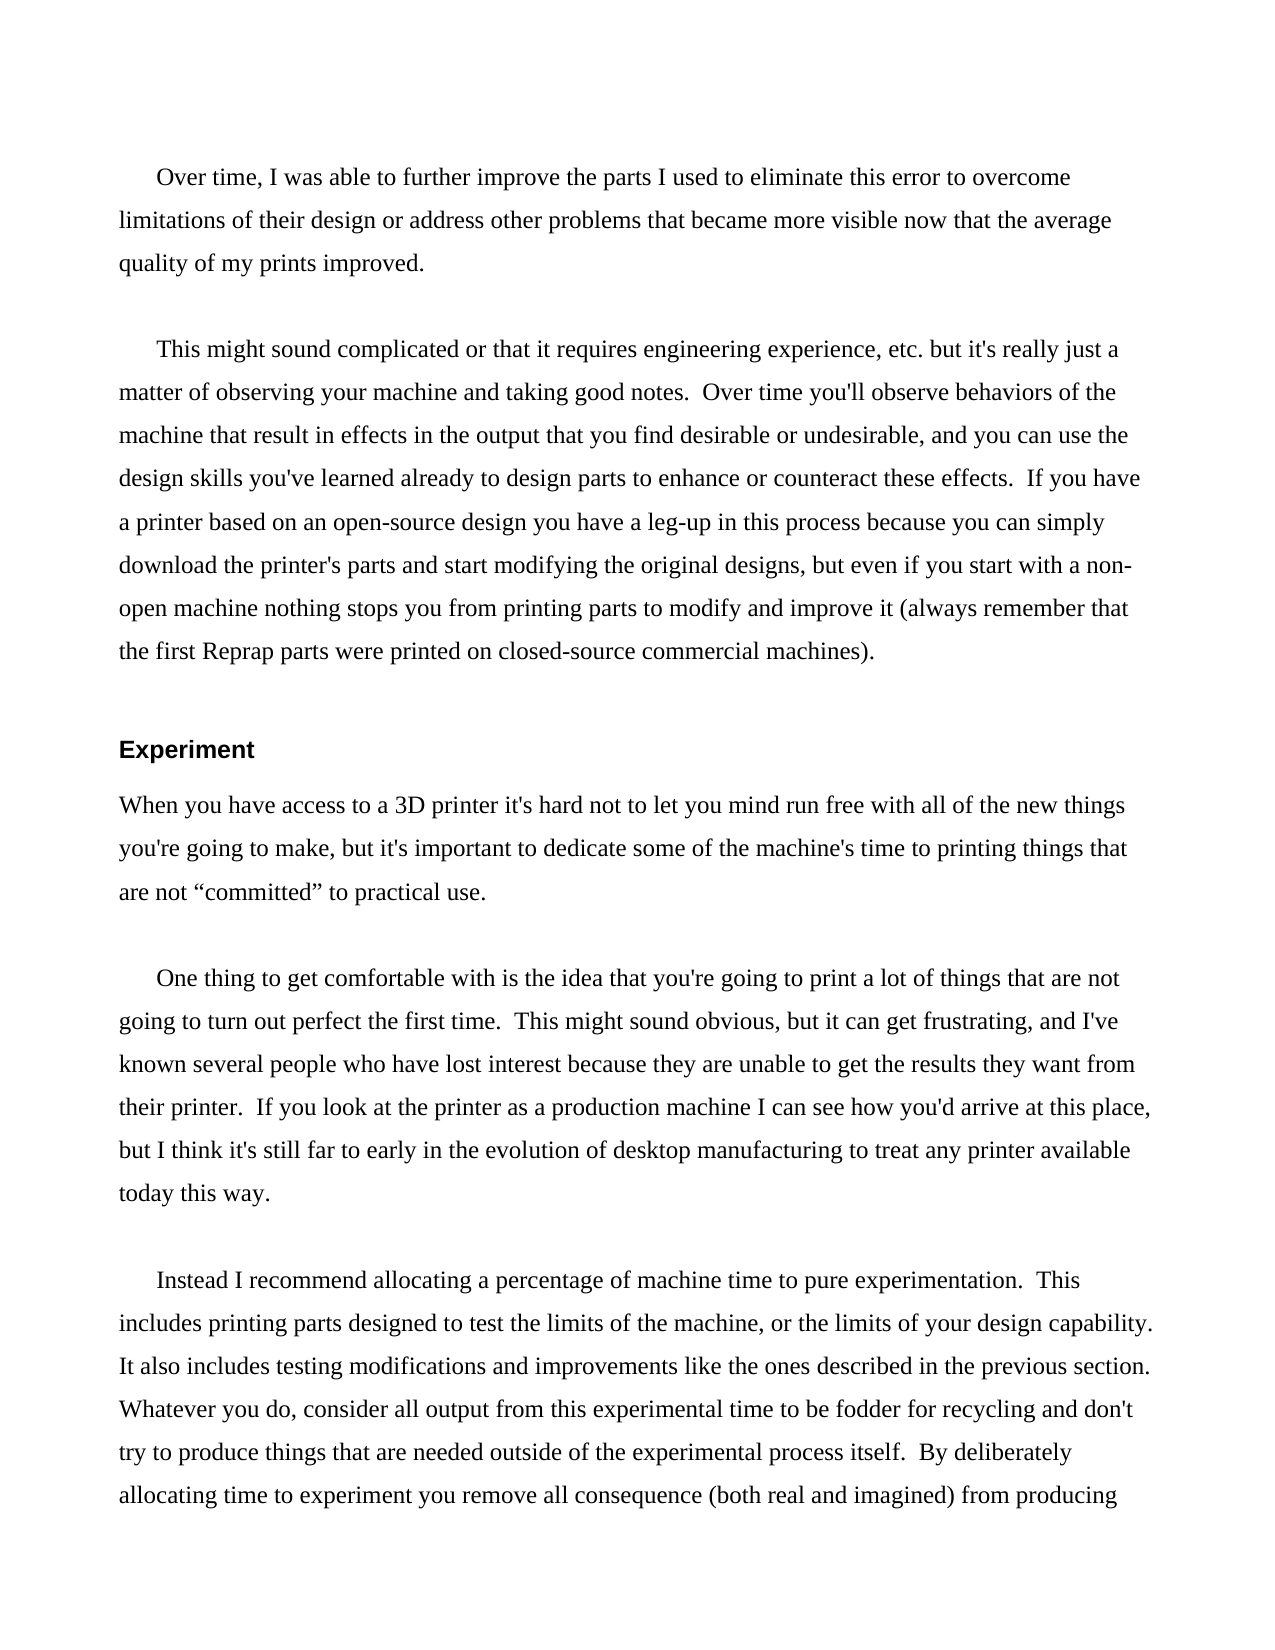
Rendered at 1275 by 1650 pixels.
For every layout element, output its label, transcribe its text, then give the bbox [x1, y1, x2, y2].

text This might sound complicated or that it requires engineering experience, etc. but it's really just a matter of observing your machine and taking good notes. Over time you'll observe behaviors of the machine that result in effects in the output that you find desirable or undesirable, and you can use the design skills you've learned already to design parts to enhance or counteract these effects. If you have a printer based on an open-source design you have a leg-up in this process because you can simply download the printer's parts and start modifying the original designs, but even if you start with a non-open machine nothing stops you from printing parts to modify and improve it (always remember that the first Reprap parts were printed on closed-source commercial machines). [118, 334, 1156, 665]
text When you have access to a 3D printer it's hard not to let you mind run free with all of the new things you're going to make, but it's important to dedicate some of the machine's time to printing things that are not “committed” to practical use. [118, 790, 1156, 905]
text Instead I recommend allocating a percentage of machine time to pure experimentation. This includes printing parts designed to test the limits of the machine, or the limits of your design capability. It also includes testing modifications and improvements like the ones described in the previous section. Whatever you do, consider all output from this experimental time to be fodder for recycling and don't try to produce things that are needed outside of the experimental process itself. By deliberately allocating time to experiment you remove all consequence (both real and imagined) from producing [118, 1265, 1156, 1509]
text Experiment [118, 735, 1156, 763]
text One thing to get comfortable with is the idea that you're going to print a lot of things that are not going to turn out perfect the first time. This might sound obvious, but it can get frustrating, and I've known several people who have lost interest because they are unable to get the results they want from their printer. If you look at the printer as a production machine I can see how you'd arrive at this place, but I think it's still far to early in the evolution of desktop manufacturing to treat any printer available today this way. [118, 963, 1156, 1207]
text Over time, I was able to further improve the parts I used to eliminate this error to overcome limitations of their design or address other problems that became more visible now that the average quality of my prints improved. [118, 162, 1156, 277]
